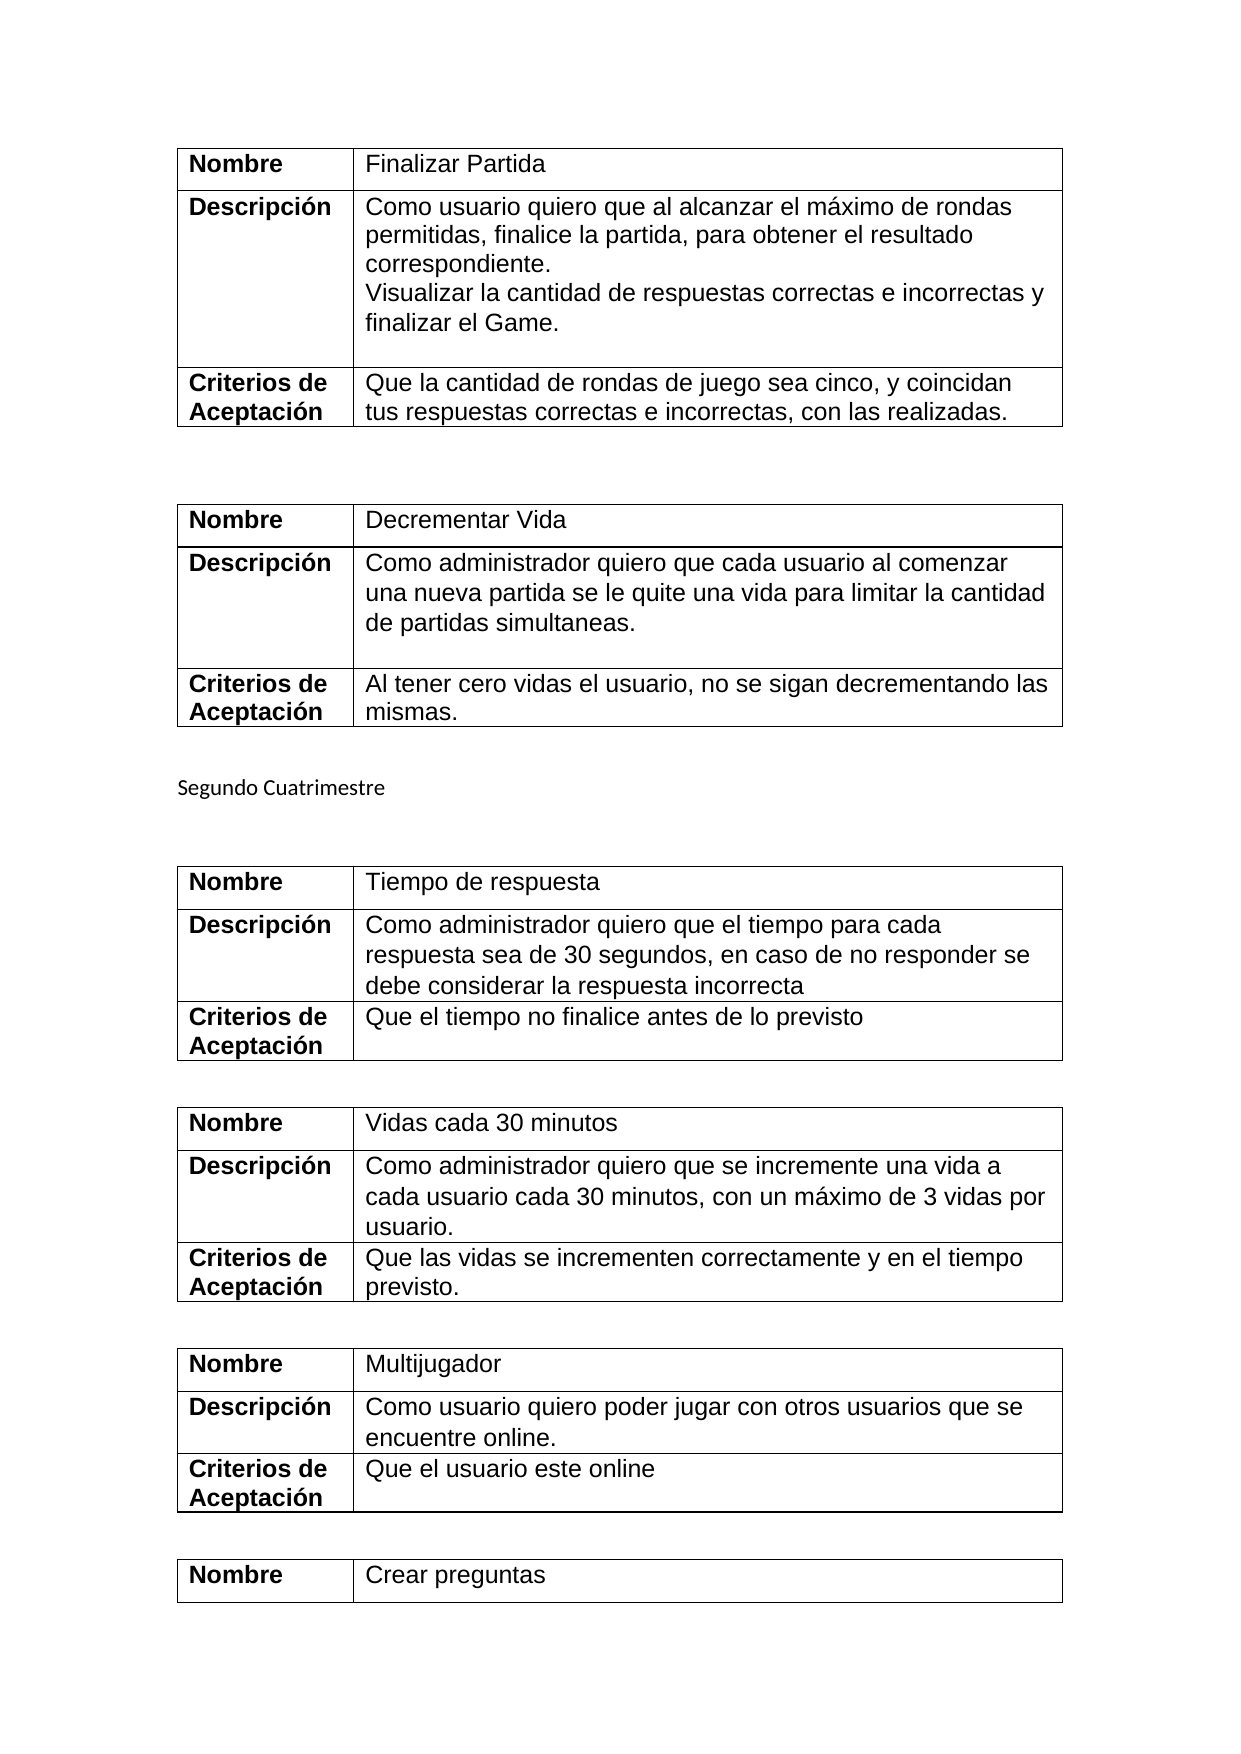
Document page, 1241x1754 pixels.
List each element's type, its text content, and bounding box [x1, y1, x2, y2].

table_header Nombre [178, 1108, 353, 1150]
table_cell Que el usuario este online [354, 1454, 1062, 1511]
table_cell Como administrador quiero que el tiempo para cada respuesta sea de 30 segundos, en caso de no responder se debe considerar la respuesta incorrecta [354, 910, 1062, 1001]
table_header Decrementar Vida [354, 505, 1062, 546]
table_cell Criterios de Aceptación [178, 1002, 353, 1060]
table_cell Descripción [178, 548, 353, 667]
table_cell Criterios de Aceptación [178, 368, 353, 426]
table_cell Descripción [178, 191, 353, 367]
table_cell Descripción [178, 910, 353, 1001]
table_cell Criterios de Aceptación [178, 1454, 353, 1511]
table_header Multijugador [354, 1349, 1062, 1391]
table_cell Criterios de Aceptación [178, 669, 353, 726]
table_header Nombre [178, 149, 353, 190]
table_cell Como administrador quiero que cada usuario al comenzar una nueva partida se le quite una vida para limitar la cantidad de partidas simultaneas. [354, 548, 1062, 667]
table_cell Al tener cero vidas el usuario, no se sigan decrementando las mismas. [354, 669, 1062, 726]
table_cell Que las vidas se incrementen correctamente y en el tiempo previsto. [354, 1243, 1062, 1301]
table_header Nombre [178, 1560, 353, 1602]
table_header Finalizar Partida [354, 149, 1062, 190]
table_cell Descripción [178, 1392, 353, 1453]
table_cell Como usuario quiero que al alcanzar el máximo de rondas permitidas, finalice la partida, para obtener el resultado correspondiente. Visualizar la cantidad de respuestas correctas e incorrectas y finalizar el Game. [354, 191, 1062, 367]
table_cell Que el tiempo no finalice antes de lo previsto [354, 1002, 1062, 1060]
table_header Nombre [178, 1349, 353, 1391]
table_header Tiempo de respuesta [354, 867, 1062, 909]
table_cell Como administrador quiero que se incremente una vida a cada usuario cada 30 minutos, con un máximo de 3 vidas por usuario. [354, 1151, 1062, 1242]
table_cell Que la cantidad de rondas de juego sea cinco, y coincidan tus respuestas correctas e incorrectas, con las realizadas. [354, 368, 1062, 426]
table_header Vidas cada 30 minutos [354, 1108, 1062, 1150]
table_header Crear preguntas [354, 1560, 1062, 1602]
table_cell Como usuario quiero poder jugar con otros usuarios que se encuentre online. [354, 1392, 1062, 1453]
table_cell Descripción [178, 1151, 353, 1242]
table_header Nombre [178, 867, 353, 909]
text Segundo Cuatrimestre [177, 773, 1063, 801]
table_header Nombre [178, 505, 353, 546]
table_cell Criterios de Aceptación [178, 1243, 353, 1301]
